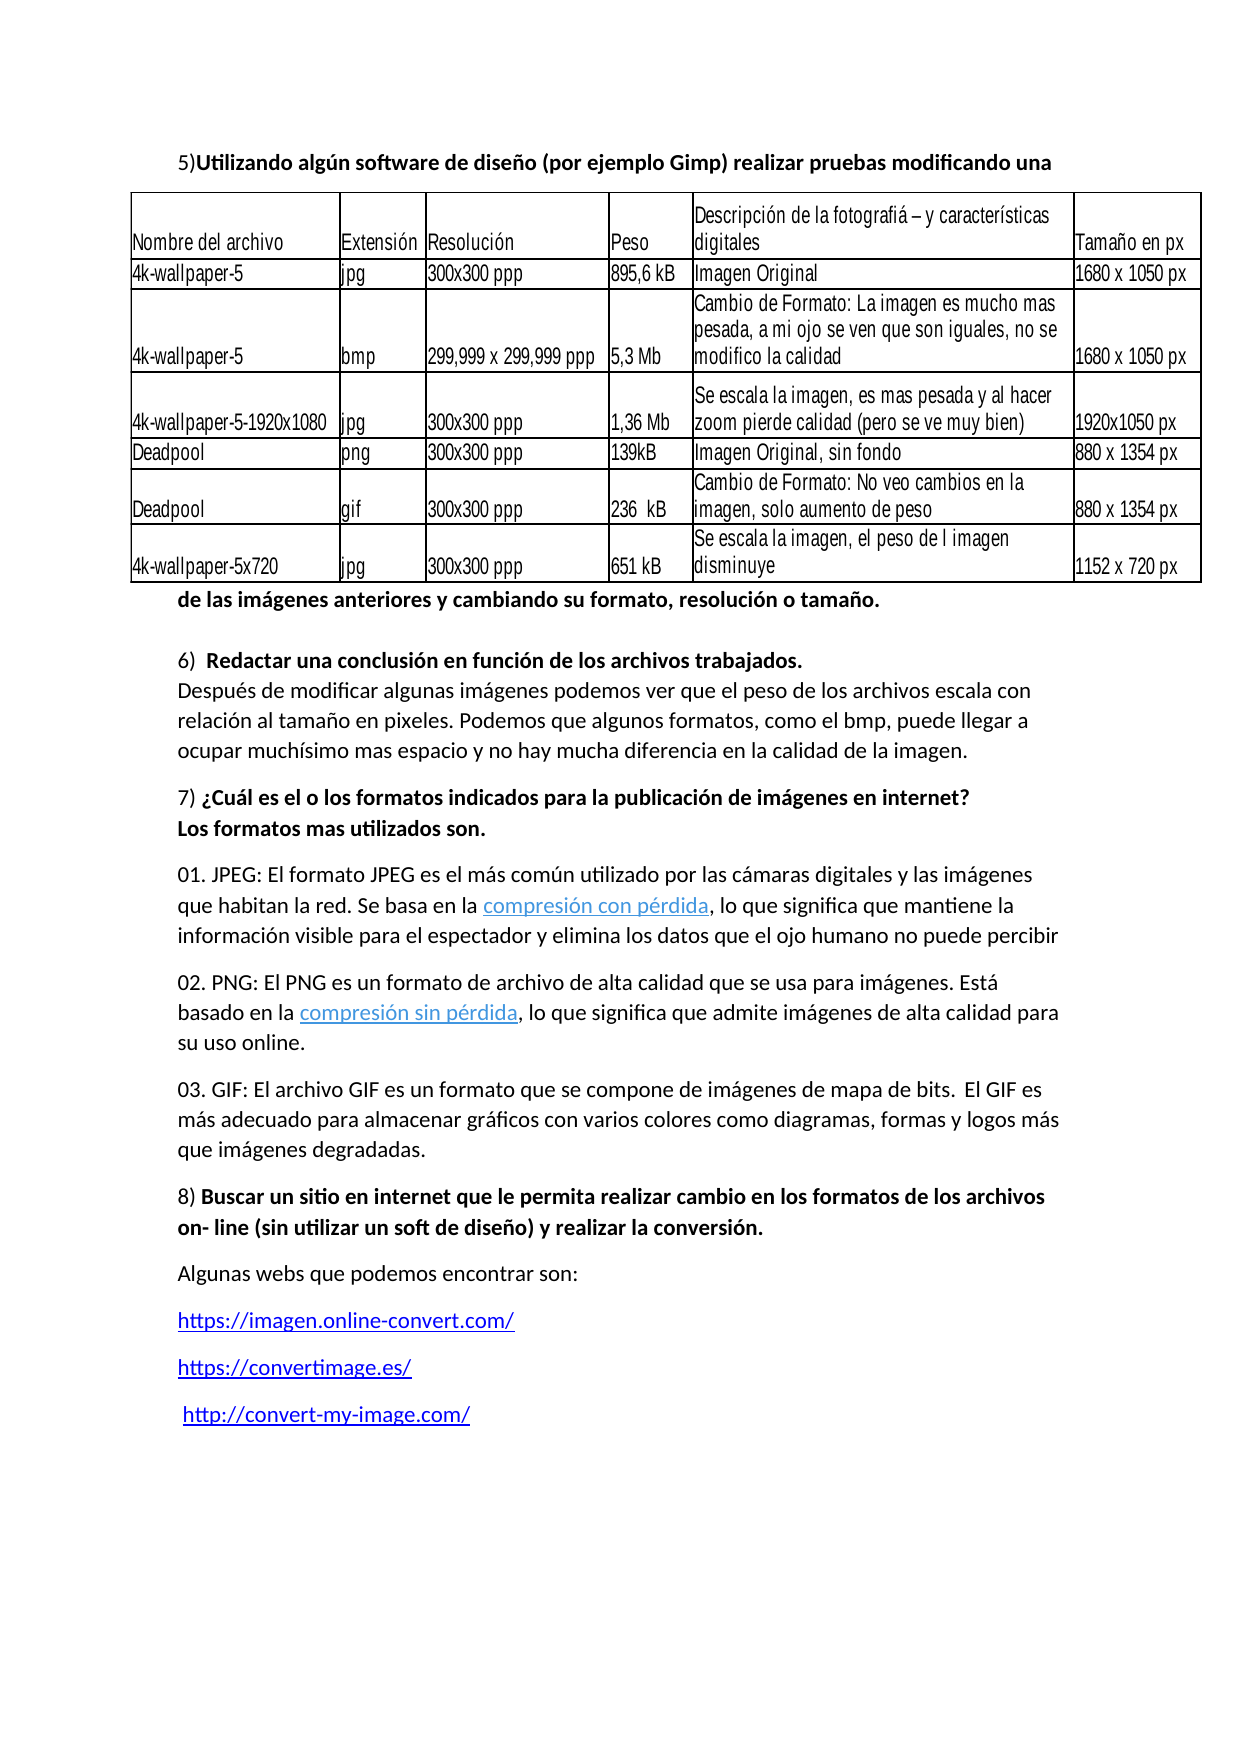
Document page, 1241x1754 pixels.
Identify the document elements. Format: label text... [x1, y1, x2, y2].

text 7) ¿Cuál es el o los formatos indicados para la publicación de imágenes en internet? Los formatos mas utilizados son. [177, 783, 1063, 842]
text Algunas webs que podemos encontrar son: [177, 1259, 1063, 1287]
list 5)Utilizando algún software de diseño (por ejemplo Gimp) realizar pruebas modificando una de las imágenes anteriores y cambiando su formato, resolución o tamaño. [427, 260, 608, 288]
list 5)Utilizando algún software de diseño (por ejemplo Gimp) realizar pruebas modificando una de las imágenes anteriores y cambiando su formato, resolución o tamaño. [610, 193, 692, 258]
text 8) Buscar un sitio en internet que le permita realizar cambio en los formatos de los archivos on- line (sin utilizar un soft de diseño) y realizar la conversión. [177, 1182, 1063, 1241]
list 5)Utilizando algún software de diseño (por ejemplo Gimp) realizar pruebas modificando una de las imágenes anteriores y cambiando su formato, resolución o tamaño. [177, 470, 339, 523]
text 03. GIF: El archivo GIF es un formato que se compone de imágenes de mapa de bits. El GIF es más adecuado para almacenar gráficos con varios colores como diagramas, formas y logos más que imágenes degradadas. [177, 1075, 1063, 1163]
list 5)Utilizando algún software de diseño (por ejemplo Gimp) realizar pruebas modificando una de las imágenes anteriores y cambiando su formato, resolución o tamaño. [177, 583, 1063, 613]
text https://convertimage.es/ [177, 1353, 1063, 1381]
list 5)Utilizando algún software de diseño (por ejemplo Gimp) realizar pruebas modificando una de las imágenes anteriores y cambiando su formato, resolución o tamaño. [177, 290, 339, 371]
list 5)Utilizando algún software de diseño (por ejemplo Gimp) realizar pruebas modificando una de las imágenes anteriores y cambiando su formato, resolución o tamaño. [694, 470, 1063, 523]
list Después de modificar algunas imágenes podemos ver que el peso de los archivos escala con relación al tamaño en pixeles. Podemos que algunos formatos, como el bmp, puede llegar a ocupar muchísimo mas espacio y no hay mucha diferencia en la calidad de la imagen. [177, 676, 1063, 764]
list 5)Utilizando algún software de diseño (por ejemplo Gimp) realizar pruebas modificando una de las imágenes anteriores y cambiando su formato, resolución o tamaño. [694, 439, 1063, 468]
list 5)Utilizando algún software de diseño (por ejemplo Gimp) realizar pruebas modificando una de las imágenes anteriores y cambiando su formato, resolución o tamaño. [610, 373, 692, 437]
list 5)Utilizando algún software de diseño (por ejemplo Gimp) realizar pruebas modificando una de las imágenes anteriores y cambiando su formato, resolución o tamaño. [610, 525, 692, 581]
list 5)Utilizando algún software de diseño (por ejemplo Gimp) realizar pruebas modificando una de las imágenes anteriores y cambiando su formato, resolución o tamaño. [427, 290, 608, 371]
list 5)Utilizando algún software de diseño (por ejemplo Gimp) realizar pruebas modificando una de las imágenes anteriores y cambiando su formato, resolución o tamaño. [177, 260, 339, 288]
list 5)Utilizando algún software de diseño (por ejemplo Gimp) realizar pruebas modificando una de las imágenes anteriores y cambiando su formato, resolución o tamaño. [427, 470, 608, 523]
list 5)Utilizando algún software de diseño (por ejemplo Gimp) realizar pruebas modificando una de las imágenes anteriores y cambiando su formato, resolución o tamaño. [341, 525, 425, 581]
list 5)Utilizando algún software de diseño (por ejemplo Gimp) realizar pruebas modificando una de las imágenes anteriores y cambiando su formato, resolución o tamaño. [177, 148, 1063, 192]
list 5)Utilizando algún software de diseño (por ejemplo Gimp) realizar pruebas modificando una de las imágenes anteriores y cambiando su formato, resolución o tamaño. [427, 525, 608, 581]
list 5)Utilizando algún software de diseño (por ejemplo Gimp) realizar pruebas modificando una de las imágenes anteriores y cambiando su formato, resolución o tamaño. [610, 470, 692, 523]
list 5)Utilizando algún software de diseño (por ejemplo Gimp) realizar pruebas modificando una de las imágenes anteriores y cambiando su formato, resolución o tamaño. [694, 525, 1063, 581]
text https://imagen.online-convert.com/ [177, 1306, 1063, 1334]
list 5)Utilizando algún software de diseño (por ejemplo Gimp) realizar pruebas modificando una de las imágenes anteriores y cambiando su formato, resolución o tamaño. [177, 439, 339, 468]
text 02. PNG: El PNG es un formato de archivo de alta calidad que se usa para imágenes. Está basado en la compresión sin pérdida, lo que significa que admite imágenes de alta calidad para su uso online. [177, 968, 1063, 1056]
list 5)Utilizando algún software de diseño (por ejemplo Gimp) realizar pruebas modificando una de las imágenes anteriores y cambiando su formato, resolución o tamaño. [694, 193, 1063, 258]
list 5)Utilizando algún software de diseño (por ejemplo Gimp) realizar pruebas modificando una de las imágenes anteriores y cambiando su formato, resolución o tamaño. [341, 193, 425, 258]
list 5)Utilizando algún software de diseño (por ejemplo Gimp) realizar pruebas modificando una de las imágenes anteriores y cambiando su formato, resolución o tamaño. [341, 470, 425, 523]
list 5)Utilizando algún software de diseño (por ejemplo Gimp) realizar pruebas modificando una de las imágenes anteriores y cambiando su formato, resolución o tamaño. [341, 373, 425, 437]
list 5)Utilizando algún software de diseño (por ejemplo Gimp) realizar pruebas modificando una de las imágenes anteriores y cambiando su formato, resolución o tamaño. [177, 373, 339, 437]
list 5)Utilizando algún software de diseño (por ejemplo Gimp) realizar pruebas modificando una de las imágenes anteriores y cambiando su formato, resolución o tamaño. [341, 290, 425, 371]
list 5)Utilizando algún software de diseño (por ejemplo Gimp) realizar pruebas modificando una de las imágenes anteriores y cambiando su formato, resolución o tamaño. [177, 193, 339, 258]
list 5)Utilizando algún software de diseño (por ejemplo Gimp) realizar pruebas modificando una de las imágenes anteriores y cambiando su formato, resolución o tamaño. [427, 373, 608, 437]
list 5)Utilizando algún software de diseño (por ejemplo Gimp) realizar pruebas modificando una de las imágenes anteriores y cambiando su formato, resolución o tamaño. [610, 290, 692, 371]
list 5)Utilizando algún software de diseño (por ejemplo Gimp) realizar pruebas modificando una de las imágenes anteriores y cambiando su formato, resolución o tamaño. [694, 260, 1063, 288]
list 6) Redactar una conclusión en función de los archivos trabajados. [177, 646, 1063, 674]
list 5)Utilizando algún software de diseño (por ejemplo Gimp) realizar pruebas modificando una de las imágenes anteriores y cambiando su formato, resolución o tamaño. [177, 525, 339, 581]
list 5)Utilizando algún software de diseño (por ejemplo Gimp) realizar pruebas modificando una de las imágenes anteriores y cambiando su formato, resolución o tamaño. [427, 193, 608, 258]
text 01. JPEG: El formato JPEG es el más común utilizado por las cámaras digitales y las imágenes que habitan la red. Se basa en la compresión con pérdida, lo que significa que mantiene la información visible para el espectador y elimina los datos que el ojo humano no puede percibir [177, 861, 1063, 949]
list 5)Utilizando algún software de diseño (por ejemplo Gimp) realizar pruebas modificando una de las imágenes anteriores y cambiando su formato, resolución o tamaño. [694, 373, 1063, 437]
list 5)Utilizando algún software de diseño (por ejemplo Gimp) realizar pruebas modificando una de las imágenes anteriores y cambiando su formato, resolución o tamaño. [694, 290, 1063, 371]
text http://convert-my-image.com/ [177, 1400, 1063, 1428]
list 5)Utilizando algún software de diseño (por ejemplo Gimp) realizar pruebas modificando una de las imágenes anteriores y cambiando su formato, resolución o tamaño. [427, 439, 608, 468]
